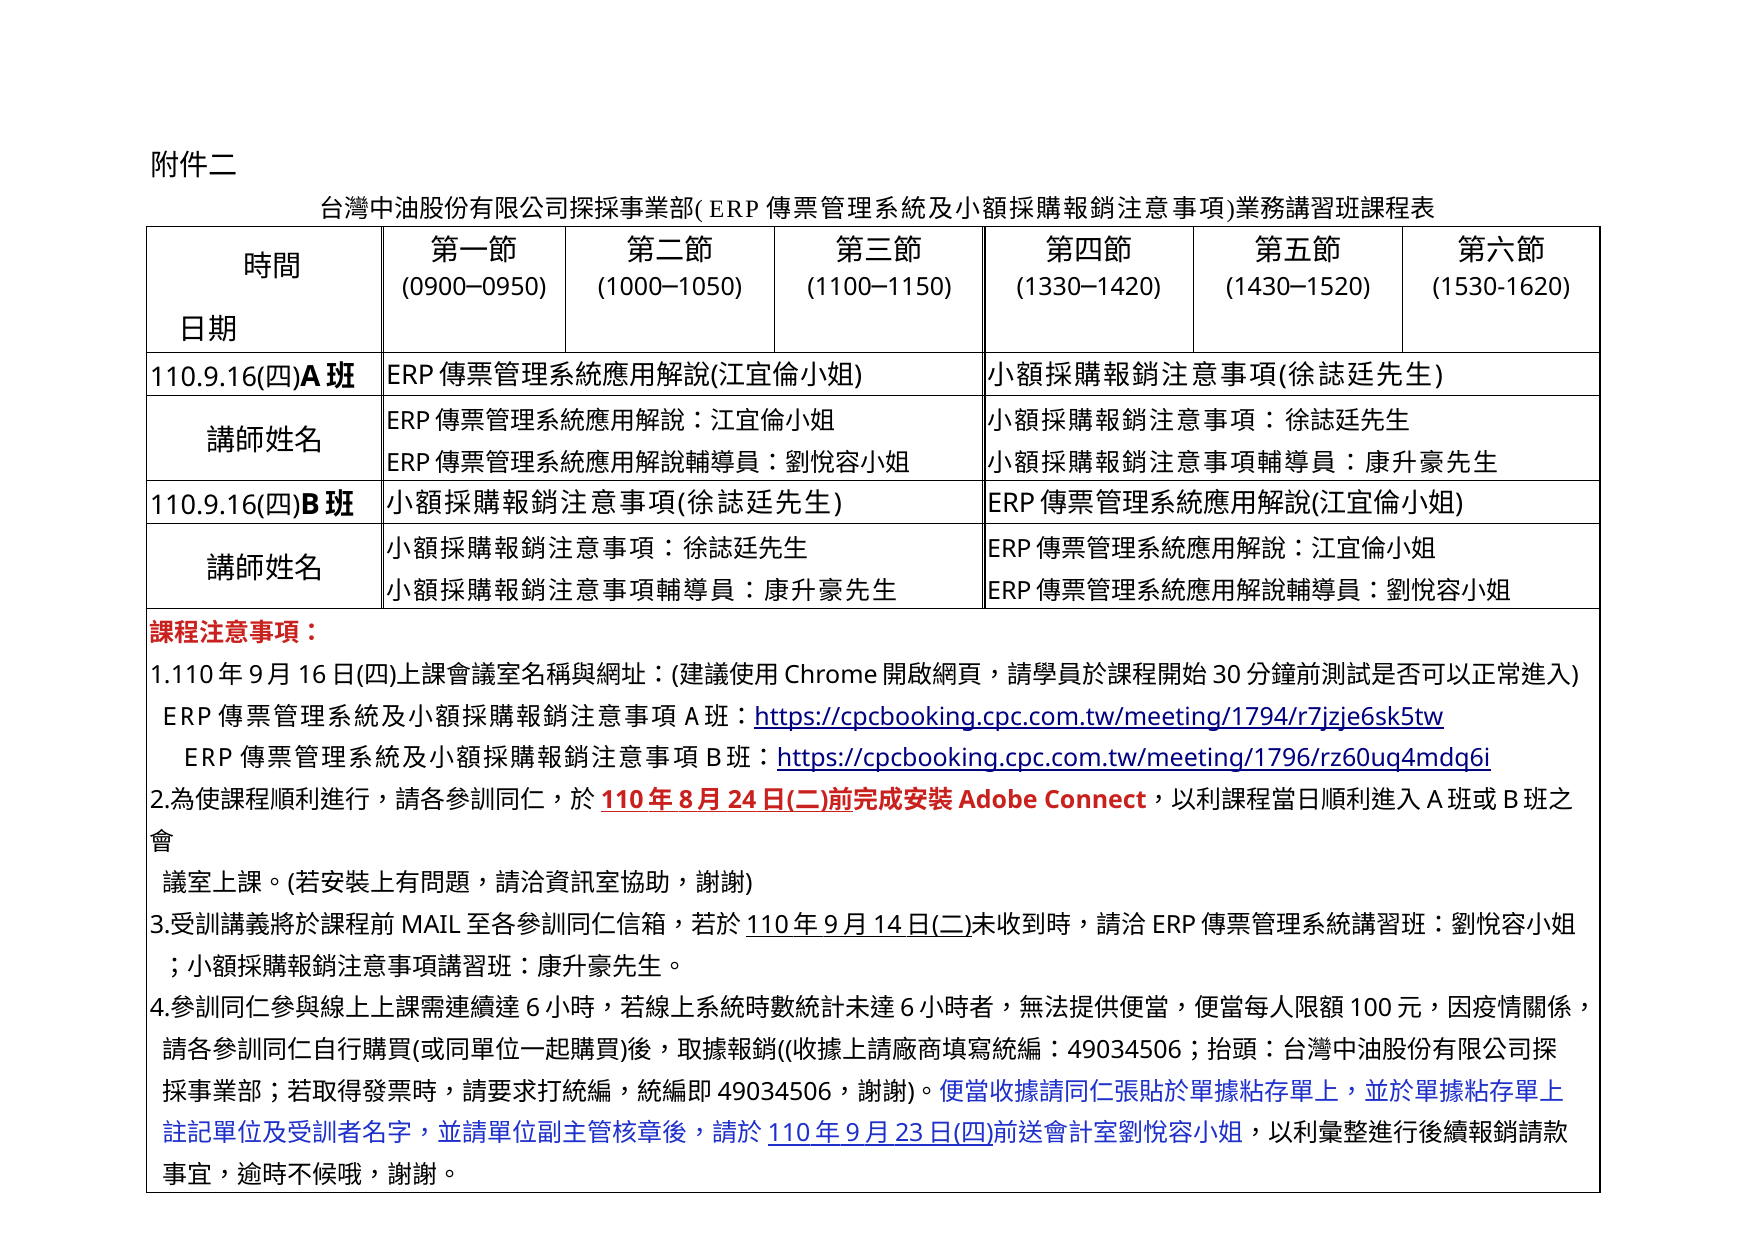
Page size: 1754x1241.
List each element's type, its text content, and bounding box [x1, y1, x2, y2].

table_cell 小額採購報銷注意事項：徐誌廷先生 小額採購報銷注意事項輔導員：康升豪先生 [384, 524, 982, 607]
table_header 第四節 (1330─1420) [986, 227, 1193, 352]
table_cell 110.9.16(四)A班 [147, 353, 381, 395]
table_cell 小額採購報銷注意事項(徐誌廷先生) [384, 481, 982, 523]
table_cell 小額採購報銷注意事項(徐誌廷先生) [986, 353, 1599, 395]
table_cell 課程注意事項： 1.110年9月16日(四)上課會議室名稱與網址：(建議使用Chrome開啟網頁，請學員於課程開始30分鐘前測試是否可以正常進入) ERP傳票管理系統及小額採購報銷注意事項A班：https://cpcbooking.cpc.com.tw/meeting/1794/r7jzje6sk5tw ERP傳票管理系統及小額採購報銷注意事項B班：https://cpcbooking.cpc.com.tw/meeting/1796/rz60uq4mdq6i 2.為使課程順利進行，請各參訓同仁，於110年8月24日(二)前完成安裝Adobe Connect，以利課程當日順利進入A班或B班之會 議室上課。(若安裝上有問題，請洽資訊室協助，謝謝) 3.受訓講義將於課程前MAIL至各參訓同仁信箱，若於110年9月14日(二)未收到時，請洽ERP傳票管理系統講習班：劉悅容小姐 ；小額採購報銷注意事項講習班：康升豪先生。 4.參訓同仁參與線上上課需連續達6小時，若線上系統時數統計未達6小時者，無法提供便當，便當每人限額100元，因疫情關係， 請各參訓同仁自行購買(或同單位一起購買)後，取據報銷((收據上請廠商填寫統編：49034506；抬頭：台灣中油股份有限公司探 採事業部；若取得發票時，請要求打統編，統編即49034506，謝謝)。便當收據請同仁張貼於單據粘存單上，並於單據粘存單上 註記單位及受訓者名字，並請單位副主管核章後，請於110年9月23日(四)前送會計室劉悅容小姐，以利彙整進行後續報銷請款 事宜，逾時不候哦，謝謝。 [147, 609, 1599, 1192]
table_header 時間 日期 [147, 227, 381, 352]
table_cell 110.9.16(四)B班 [147, 481, 381, 523]
text 附件二 [150, 142, 1604, 184]
table_header 第一節 (0900─0950) [384, 227, 565, 352]
table_header 第六節 (1530-1620) [1403, 227, 1599, 352]
table_cell 小額採購報銷注意事項：徐誌廷先生 小額採購報銷注意事項輔導員：康升豪先生 [986, 396, 1599, 479]
table_cell 講師姓名 [147, 524, 381, 607]
table_header 第三節 (1100─1150) [775, 227, 982, 352]
table_cell ERP傳票管理系統應用解說：江宜倫小姐 ERP傳票管理系統應用解說輔導員：劉悅容小姐 [986, 524, 1599, 607]
text 台灣中油股份有限公司探採事業部( ERP傳票管理系統及小額採購報銷注意事項)業務講習班課程表 [150, 184, 1604, 226]
table_cell ERP傳票管理系統應用解說(江宜倫小姐) [986, 481, 1599, 523]
table_header 第二節 (1000─1050) [566, 227, 774, 352]
table_cell ERP傳票管理系統應用解說：江宜倫小姐 ERP傳票管理系統應用解說輔導員：劉悅容小姐 [384, 396, 982, 479]
table_cell ERP傳票管理系統應用解說(江宜倫小姐) [384, 353, 982, 395]
table_cell 講師姓名 [147, 396, 381, 479]
table_header 第五節 (1430─1520) [1194, 227, 1402, 352]
